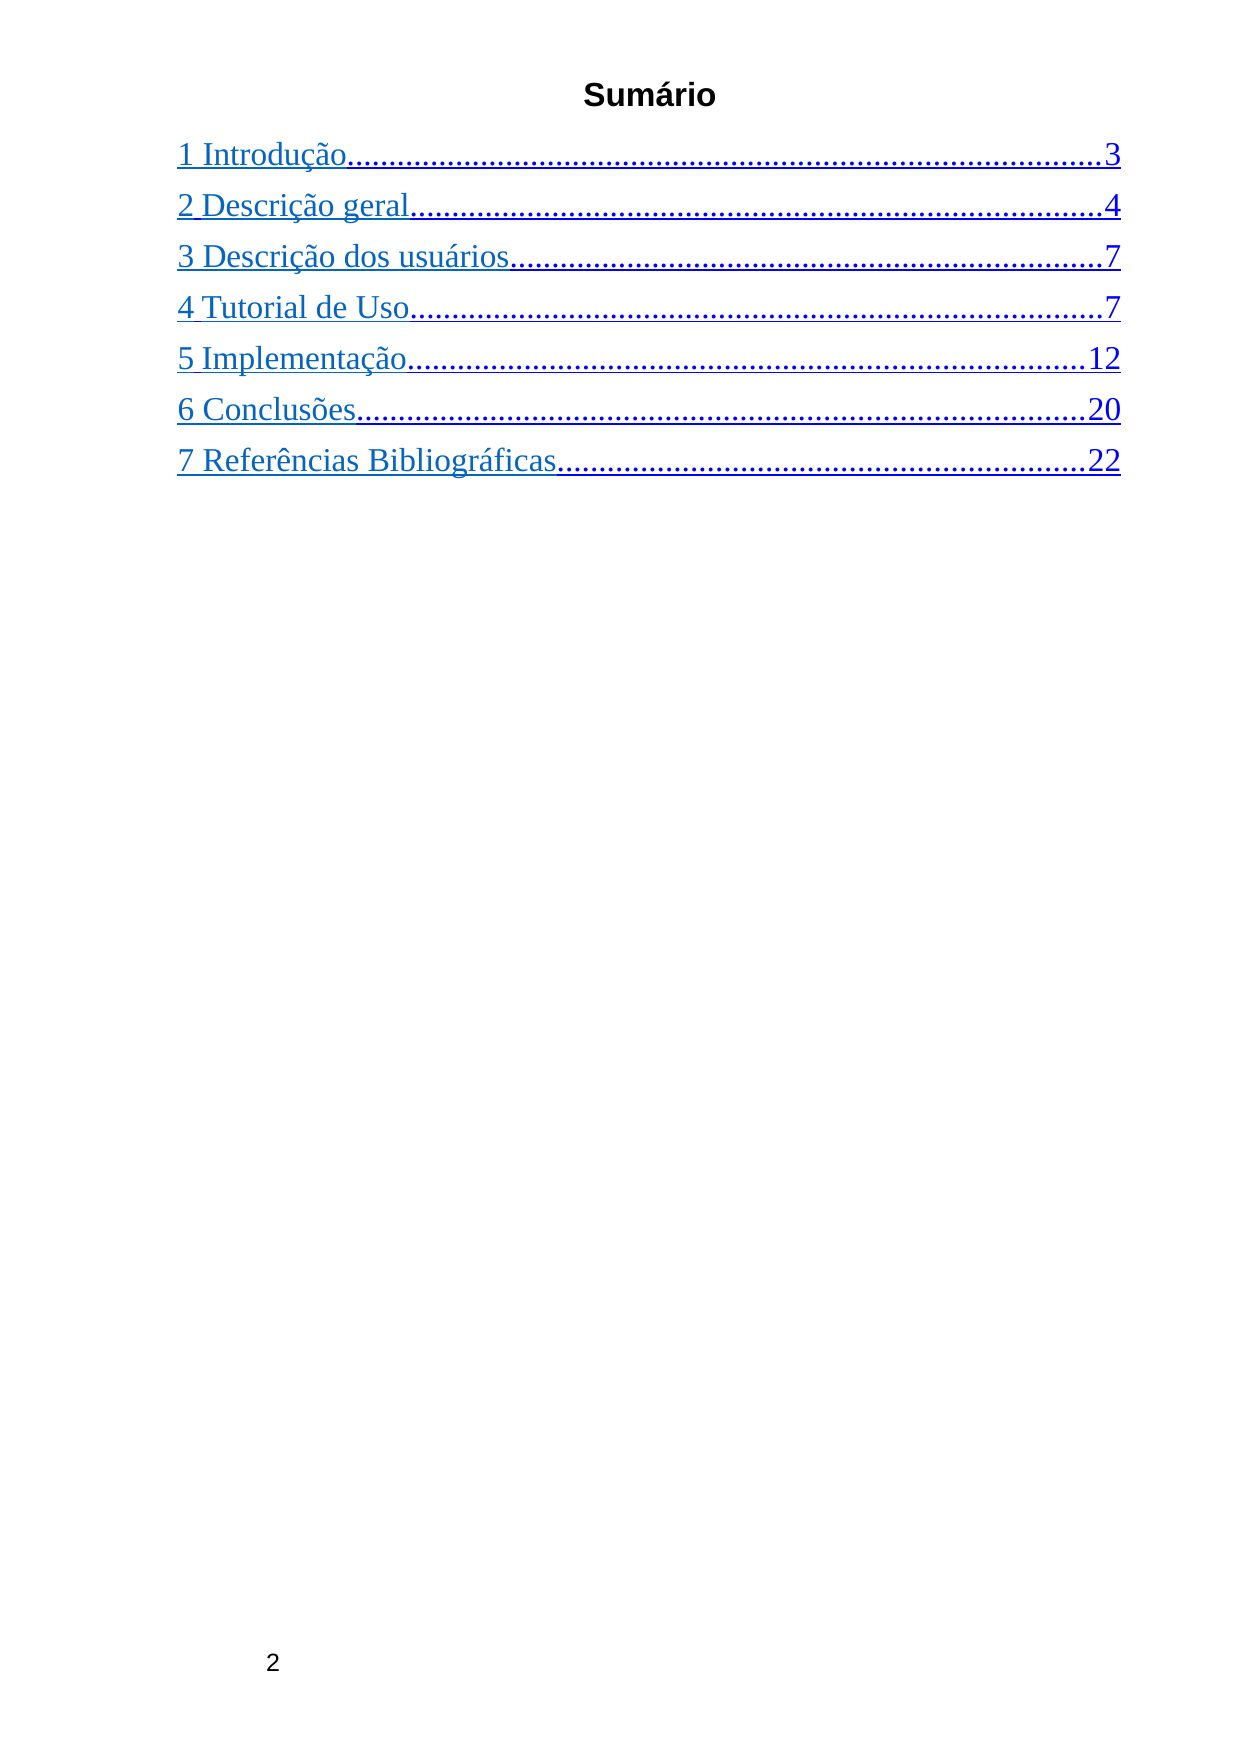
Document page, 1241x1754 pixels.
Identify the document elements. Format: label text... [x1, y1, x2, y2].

text 1 Introdução 3 [177, 133, 1122, 173]
text 3 Descrição dos usuários 7 [177, 235, 1122, 276]
text Sumário [177, 75, 1122, 113]
text 6 Conclusões 20 [177, 388, 1122, 429]
text 5 Implementação 12 [177, 337, 1122, 378]
text 2 Descrição geral 4 [177, 184, 1122, 224]
text 7 Referências Bibliográficas 22 [177, 439, 1122, 480]
text 4 Tutorial de Uso 7 [177, 286, 1122, 327]
